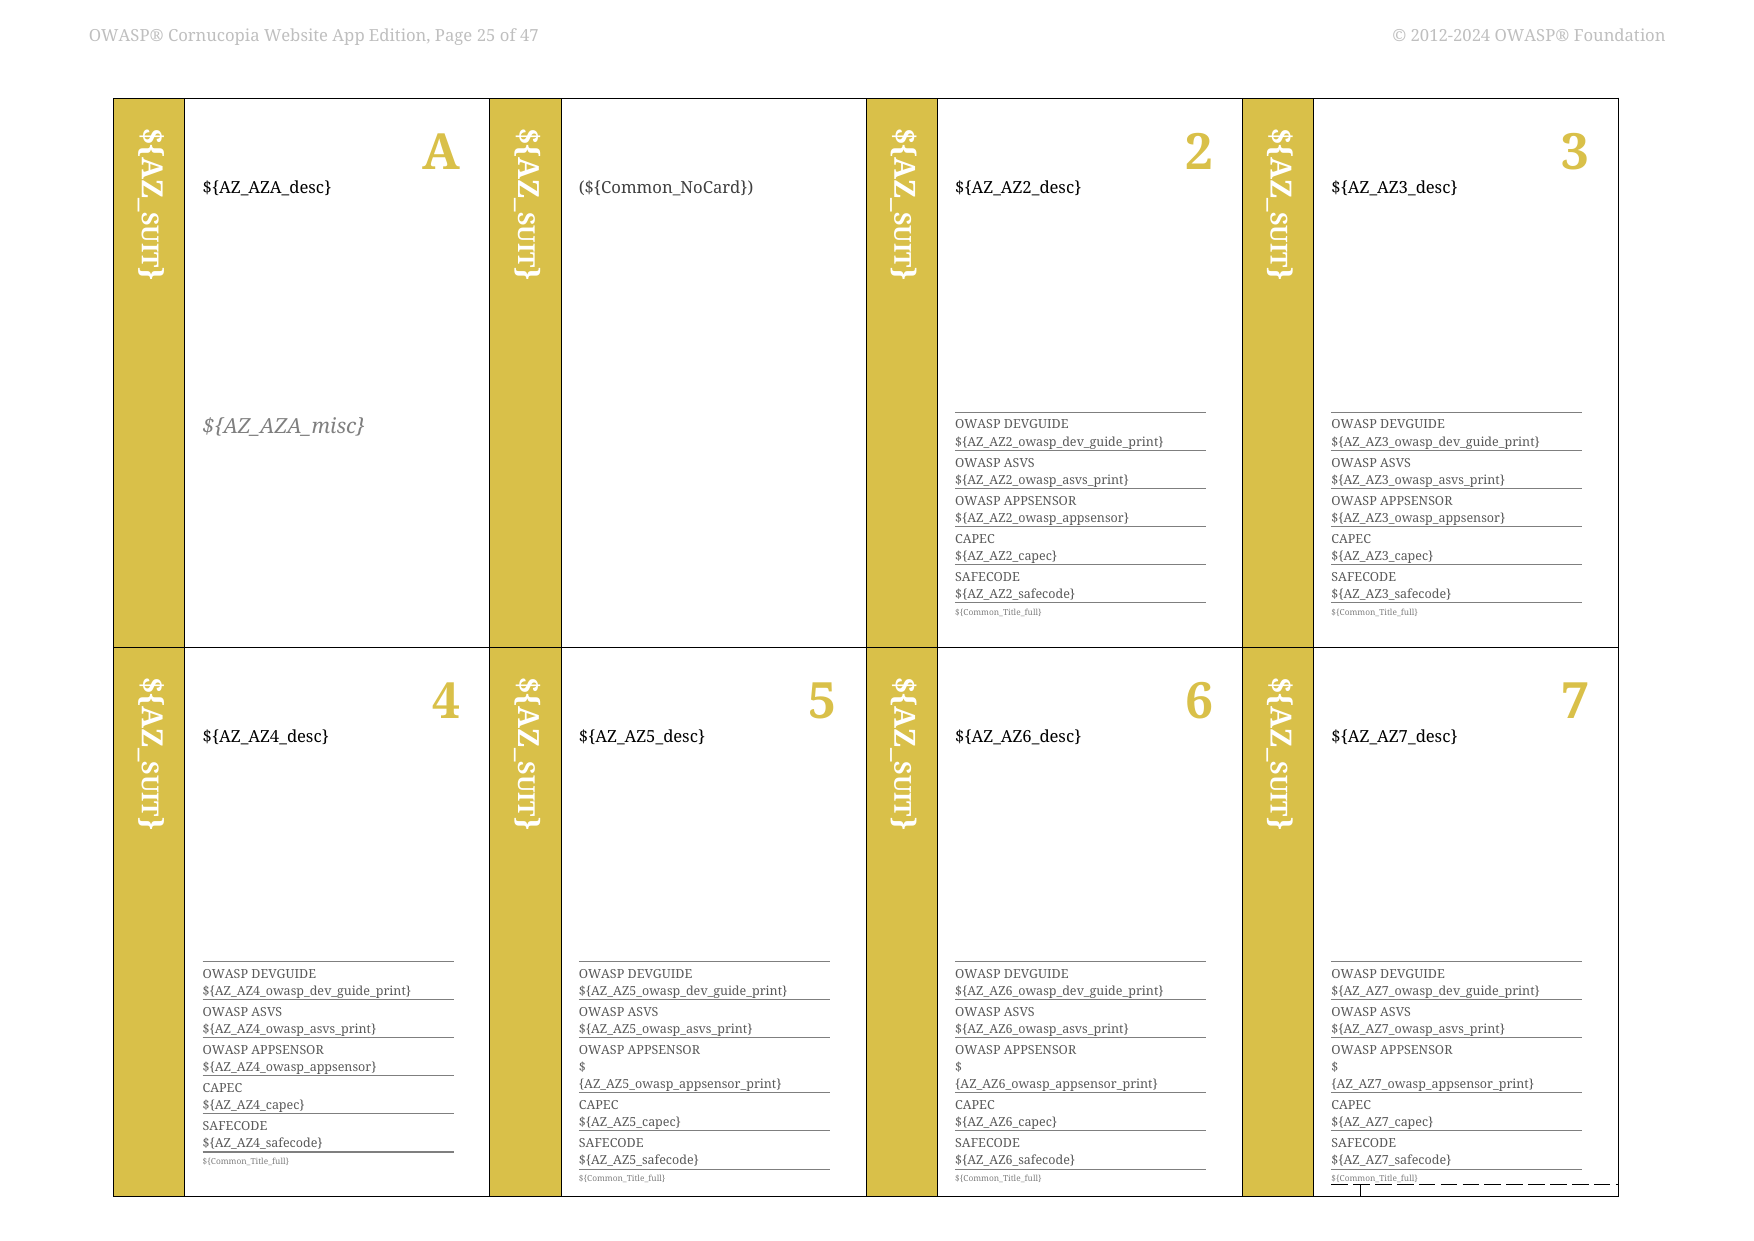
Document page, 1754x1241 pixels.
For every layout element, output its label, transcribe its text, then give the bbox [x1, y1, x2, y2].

table_header OWASP DEVGUIDE ${AZ_AZ4_owasp_dev_guide_print} [203, 962, 453, 999]
table_cell SAFECODE ${AZ_AZ5_safecode} [579, 1131, 830, 1168]
table_cell OWASP APPSENSOR ${AZ_AZ2_owasp_appsensor} [955, 489, 1206, 526]
table_cell [185, 960, 489, 1196]
table_header ${AZ_suit} [867, 99, 937, 647]
table_header 2 [938, 99, 1242, 174]
table_header OWASP DEVGUIDE ${AZ_AZ5_owasp_dev_guide_print} [579, 962, 830, 999]
table_cell CAPEC ${AZ_AZ5_capec} [579, 1093, 830, 1130]
table_cell CAPEC ${AZ_AZ7_capec} [1331, 1093, 1582, 1130]
table_cell OWASP ASVS ${AZ_AZ3_owasp_asvs_print} [1331, 451, 1582, 488]
table_header OWASP DEVGUIDE ${AZ_AZ6_owasp_dev_guide_print} [955, 962, 1206, 999]
table_header ${AZ_suit} [490, 99, 561, 647]
table_cell CAPEC ${AZ_AZ6_capec} [955, 1093, 1206, 1130]
table_cell 4 [185, 648, 489, 723]
table_cell ${AZ_suit} [1243, 648, 1313, 1196]
table_cell ${AZ_AZ3_desc} [1314, 174, 1618, 411]
table_cell ${Common_Title_full} [955, 1170, 1206, 1184]
table_header OWASP DEVGUIDE ${AZ_AZ3_owasp_dev_guide_print} [1331, 413, 1582, 450]
table_cell ${Common_Title_full} [955, 603, 1206, 617]
table_cell ${AZ_suit} [490, 648, 561, 1196]
table_cell ${AZ_AZ6_desc} [938, 724, 1242, 960]
table_header [562, 99, 866, 174]
table_cell CAPEC ${AZ_AZ4_capec} [203, 1076, 453, 1113]
table_cell ${AZ_AZA_misc} [185, 411, 489, 647]
table_header [108, 98, 113, 1196]
table_cell SAFECODE ${AZ_AZ3_safecode} [1331, 565, 1582, 602]
table_header [1331, 1184, 1360, 1196]
table_header 3 [1314, 99, 1618, 174]
table_cell 7 [1314, 648, 1618, 723]
table_cell OWASP ASVS ${AZ_AZ6_owasp_asvs_print} [955, 1000, 1206, 1037]
table_cell ${AZ_AZ4_desc} [185, 724, 489, 960]
table_cell ${AZ_suit} [114, 648, 184, 1196]
table_cell ${AZ_suit} [867, 648, 937, 1196]
table_header OWASP DEVGUIDE ${AZ_AZ2_owasp_dev_guide_print} [955, 413, 1206, 450]
table_cell 5 [562, 648, 866, 723]
table_cell SAFECODE ${AZ_AZ4_safecode} [203, 1114, 453, 1151]
table_header OWASP DEVGUIDE ${AZ_AZ7_owasp_dev_guide_print} [1331, 962, 1582, 999]
table_cell (${Common_NoCard}) [562, 174, 866, 411]
table_cell [938, 960, 1242, 1196]
table_cell [562, 411, 866, 647]
table_cell ${Common_Title_full} [1331, 1170, 1582, 1184]
table_cell ${Common_Title_full} [579, 1170, 830, 1184]
table_cell [1314, 960, 1618, 1196]
table_cell SAFECODE ${AZ_AZ2_safecode} [955, 565, 1206, 602]
table_cell [562, 960, 866, 1196]
table_header ${AZ_suit} [114, 99, 184, 647]
table_cell SAFECODE ${AZ_AZ7_safecode} [1331, 1131, 1582, 1168]
table_cell OWASP ASVS ${AZ_AZ5_owasp_asvs_print} [579, 1000, 830, 1037]
table_cell ${AZ_AZA_desc} [185, 174, 489, 411]
table_cell CAPEC ${AZ_AZ3_capec} [1331, 527, 1582, 564]
table_header [1361, 1184, 1618, 1196]
table_cell OWASP APPSENSOR ${AZ_AZ3_owasp_appsensor} [1331, 489, 1582, 526]
table_cell CAPEC ${AZ_AZ2_capec} [955, 527, 1206, 564]
table_cell [1314, 411, 1618, 647]
table_header ${AZ_suit} [1243, 99, 1313, 647]
table_cell OWASP APPSENSOR ${AZ_AZ7_owasp_appsensor_print} [1331, 1038, 1582, 1092]
table_cell OWASP ASVS ${AZ_AZ7_owasp_asvs_print} [1331, 1000, 1582, 1037]
table_header A [185, 99, 489, 174]
table_cell OWASP ASVS ${AZ_AZ4_owasp_asvs_print} [203, 1000, 453, 1037]
table_cell ${Common_Title_full} [203, 1153, 453, 1167]
table_cell 6 [938, 648, 1242, 723]
table_cell ${AZ_AZ2_desc} [938, 174, 1242, 411]
table_cell SAFECODE ${AZ_AZ6_safecode} [955, 1131, 1206, 1168]
table_cell OWASP APPSENSOR ${AZ_AZ4_owasp_appsensor} [203, 1038, 453, 1075]
table_cell OWASP APPSENSOR ${AZ_AZ6_owasp_appsensor_print} [955, 1038, 1206, 1092]
table_cell OWASP ASVS ${AZ_AZ2_owasp_asvs_print} [955, 451, 1206, 488]
table_cell ${AZ_AZ5_desc} [562, 724, 866, 960]
table_cell ${AZ_AZ7_desc} [1314, 724, 1618, 960]
table_cell ${Common_Title_full} [1331, 603, 1582, 617]
table_cell [938, 411, 1242, 647]
table_cell OWASP APPSENSOR ${AZ_AZ5_owasp_appsensor_print} [579, 1038, 830, 1092]
